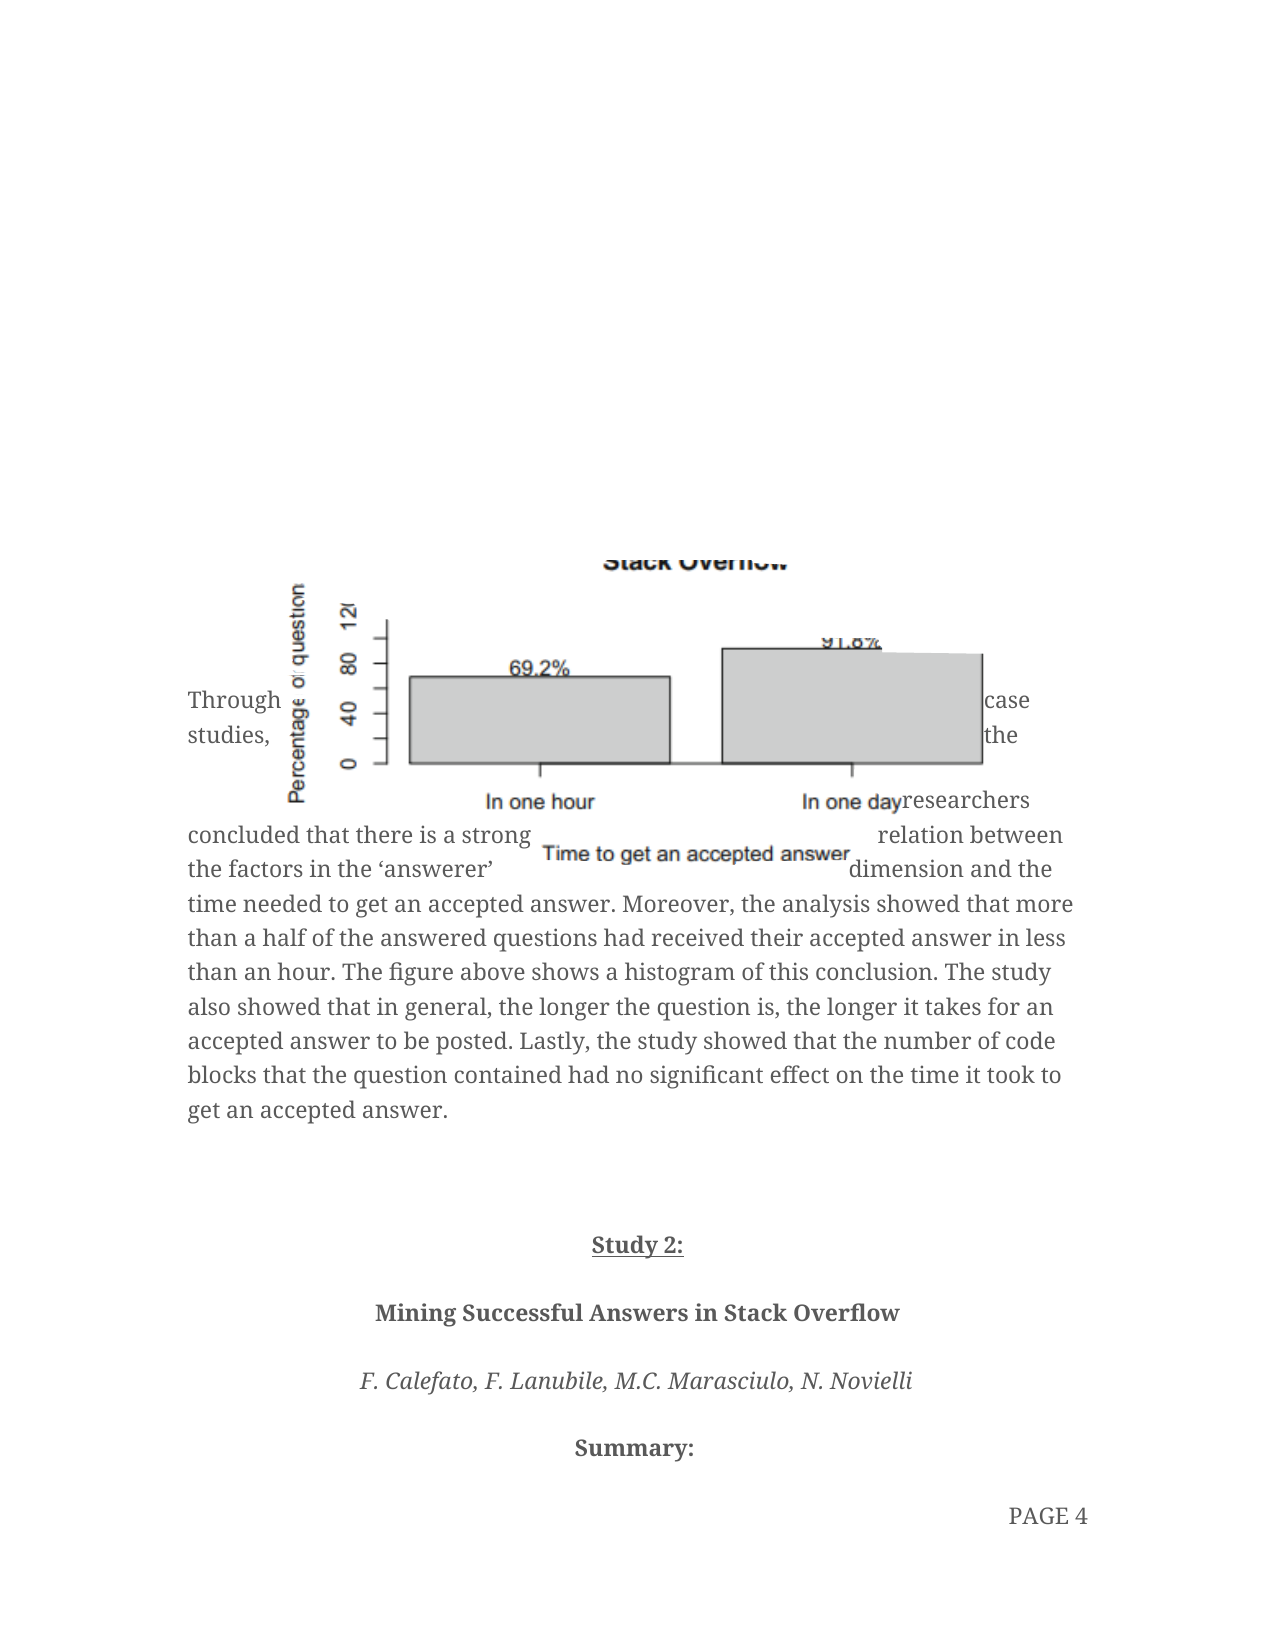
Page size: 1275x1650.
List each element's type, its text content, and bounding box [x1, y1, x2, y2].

text Through case studies, the researchers concluded that there is a strong relation between the factors in the ‘answerer’ dimension and the time needed to get an accepted answer. Moreover, the analysis showed that more than a half of the answered questions had received their accepted answer in less than an hour. The figure above shows a histogram of this conclusion. The study also showed that in general, the longer the question is, the longer it takes for an accepted answer to be posted. Lastly, the study showed that the number of code blocks that the question contained had no significant effect on the time it took to get an accepted answer. [187, 684, 1087, 1125]
text Mining Successful Answers in Stack Overflow [187, 1297, 1087, 1328]
text F. Calefato, F. Lanubile, M.C. Marasciulo, N. Novielli [187, 1364, 1087, 1396]
text Study 2: [187, 1229, 1087, 1260]
text Summary: [187, 1432, 1087, 1463]
